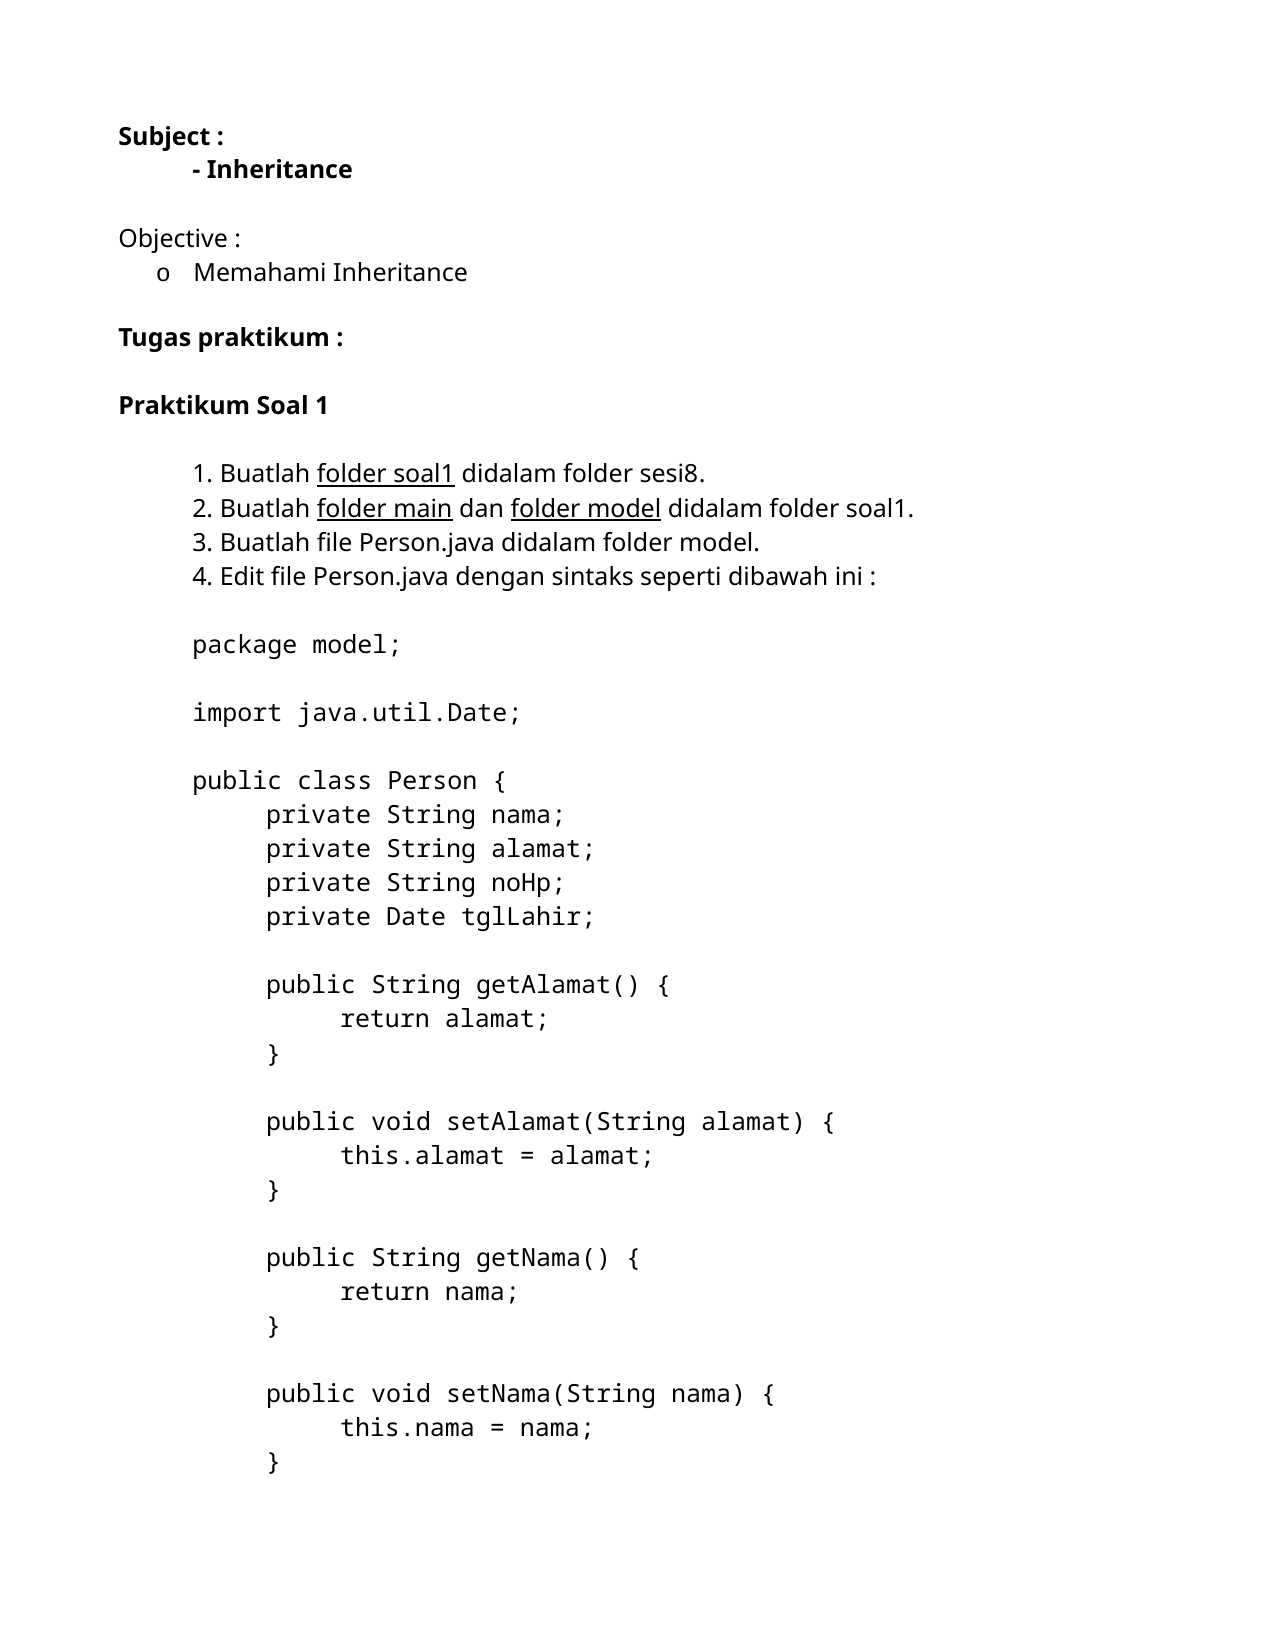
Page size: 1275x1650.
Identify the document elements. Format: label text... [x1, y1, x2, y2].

text public void setAlamat(String alamat) { [118, 1103, 1157, 1137]
text this.alamat = alamat; [118, 1137, 1157, 1171]
text 2. Buatlah folder main dan folder model didalam folder soal1. [118, 490, 1157, 524]
text Objective : [118, 220, 1157, 254]
text this.nama = nama; [118, 1410, 1157, 1444]
text Tugas praktikum : [118, 320, 1157, 354]
text } [118, 1035, 1157, 1069]
text } [118, 1308, 1157, 1342]
text return nama; [118, 1274, 1157, 1308]
subtitle - Inheritance [118, 152, 1157, 186]
text private String alamat; [118, 831, 1157, 865]
text public void setNama(String nama) { [118, 1376, 1157, 1410]
text private String nama; [118, 797, 1157, 831]
subtitle Subject : [118, 118, 1157, 152]
text } [118, 1171, 1157, 1206]
text } [118, 1444, 1157, 1478]
text 3. Buatlah file Person.java didalam folder model. 4. Edit file Person.java dengan sintaks seperti dibawah ini : package model; [118, 524, 1157, 661]
text private String noHp; [118, 865, 1157, 899]
text private Date tglLahir; [118, 899, 1157, 933]
text Praktikum Soal 1 1. Buatlah folder soal1 didalam folder sesi8. [118, 388, 1157, 490]
text public class Person { [118, 763, 1157, 797]
text public String getNama() { [118, 1239, 1157, 1274]
text public String getAlamat() { [118, 967, 1157, 1001]
text import java.util.Date; [118, 694, 1157, 729]
text return alamat; [118, 1001, 1157, 1035]
list Memahami Inheritance [156, 254, 1157, 289]
